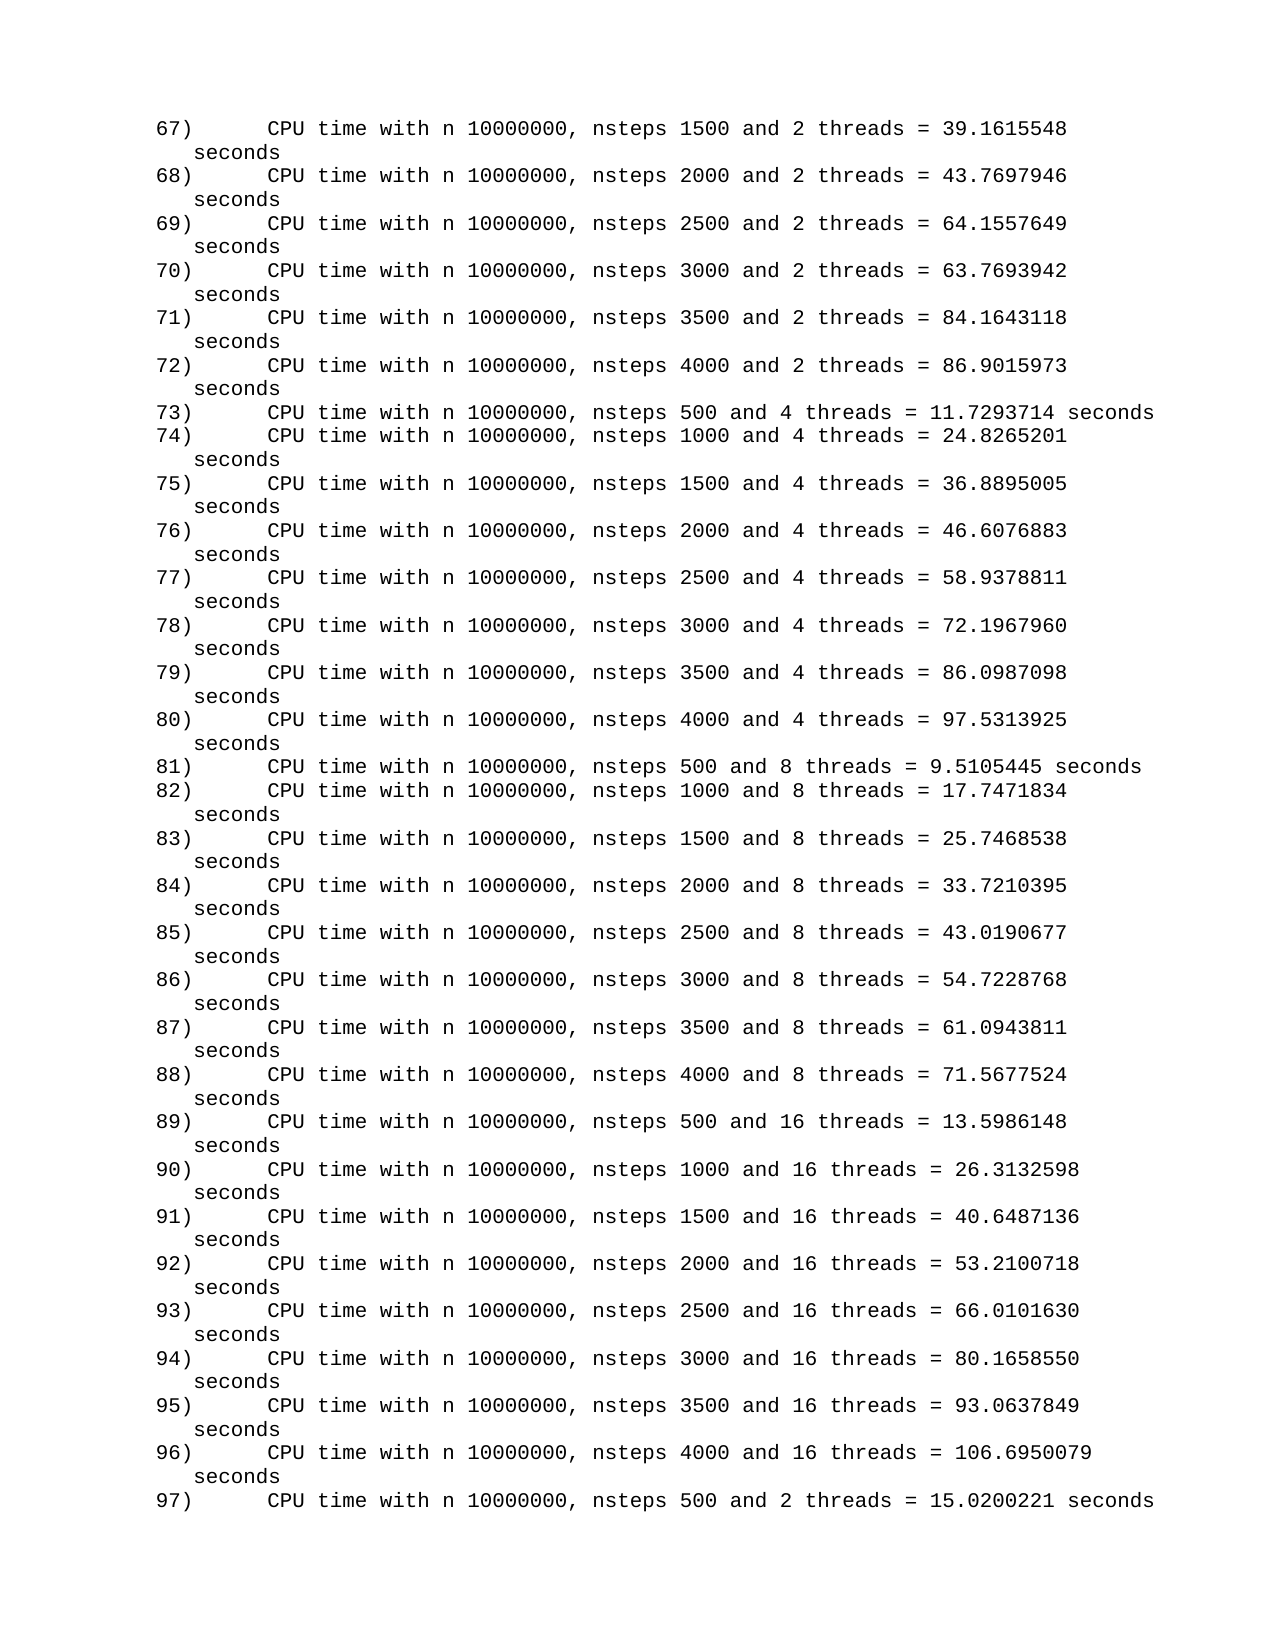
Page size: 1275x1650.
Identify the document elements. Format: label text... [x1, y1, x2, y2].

list CPU time with n 10000000, nsteps 4000 and 2 threads = 86.9015973 seconds [156, 354, 1157, 402]
list CPU time with n 10000000, nsteps 3000 and 16 threads = 80.1658550 seconds [156, 1348, 1157, 1395]
list CPU time with n 10000000, nsteps 2500 and 8 threads = 43.0190677 seconds [156, 922, 1157, 969]
list CPU time with n 10000000, nsteps 500 and 8 threads = 9.5105445 seconds [156, 757, 1157, 780]
list CPU time with n 10000000, nsteps 1500 and 16 threads = 40.6487136 seconds [156, 1206, 1157, 1253]
list CPU time with n 10000000, nsteps 3500 and 16 threads = 93.0637849 seconds [156, 1395, 1157, 1442]
list CPU time with n 10000000, nsteps 1000 and 4 threads = 24.8265201 seconds [156, 426, 1157, 473]
list CPU time with n 10000000, nsteps 3500 and 8 threads = 61.0943811 seconds [156, 1017, 1157, 1064]
list CPU time with n 10000000, nsteps 2000 and 16 threads = 53.2100718 seconds [156, 1253, 1157, 1300]
list CPU time with n 10000000, nsteps 2500 and 4 threads = 58.9378811 seconds [156, 567, 1157, 615]
list CPU time with n 10000000, nsteps 3000 and 8 threads = 54.7228768 seconds [156, 969, 1157, 1017]
list CPU time with n 10000000, nsteps 1000 and 16 threads = 26.3132598 seconds [156, 1158, 1157, 1206]
list CPU time with n 10000000, nsteps 4000 and 16 threads = 106.6950079 seconds [156, 1442, 1157, 1489]
list CPU time with n 10000000, nsteps 500 and 4 threads = 11.7293714 seconds [156, 402, 1157, 426]
list CPU time with n 10000000, nsteps 3000 and 2 threads = 63.7693942 seconds [156, 260, 1157, 307]
list CPU time with n 10000000, nsteps 4000 and 4 threads = 97.5313925 seconds [156, 709, 1157, 757]
list CPU time with n 10000000, nsteps 2000 and 2 threads = 43.7697946 seconds [156, 165, 1157, 213]
list CPU time with n 10000000, nsteps 500 and 2 threads = 15.0200221 seconds [156, 1489, 1157, 1513]
list CPU time with n 10000000, nsteps 3000 and 4 threads = 72.1967960 seconds [156, 615, 1157, 662]
list CPU time with n 10000000, nsteps 1500 and 2 threads = 39.1615548 seconds [156, 118, 1157, 165]
list CPU time with n 10000000, nsteps 3500 and 2 threads = 84.1643118 seconds [156, 307, 1157, 354]
list CPU time with n 10000000, nsteps 2000 and 8 threads = 33.7210395 seconds [156, 875, 1157, 922]
list CPU time with n 10000000, nsteps 1500 and 4 threads = 36.8895005 seconds [156, 473, 1157, 520]
list CPU time with n 10000000, nsteps 3500 and 4 threads = 86.0987098 seconds [156, 662, 1157, 709]
list CPU time with n 10000000, nsteps 1500 and 8 threads = 25.7468538 seconds [156, 827, 1157, 875]
list CPU time with n 10000000, nsteps 2500 and 2 threads = 64.1557649 seconds [156, 213, 1157, 260]
list CPU time with n 10000000, nsteps 2500 and 16 threads = 66.0101630 seconds [156, 1300, 1157, 1348]
list CPU time with n 10000000, nsteps 2000 and 4 threads = 46.6076883 seconds [156, 520, 1157, 567]
list CPU time with n 10000000, nsteps 4000 and 8 threads = 71.5677524 seconds [156, 1064, 1157, 1111]
list CPU time with n 10000000, nsteps 500 and 16 threads = 13.5986148 seconds [156, 1111, 1157, 1158]
list CPU time with n 10000000, nsteps 1000 and 8 threads = 17.7471834 seconds [156, 780, 1157, 827]
